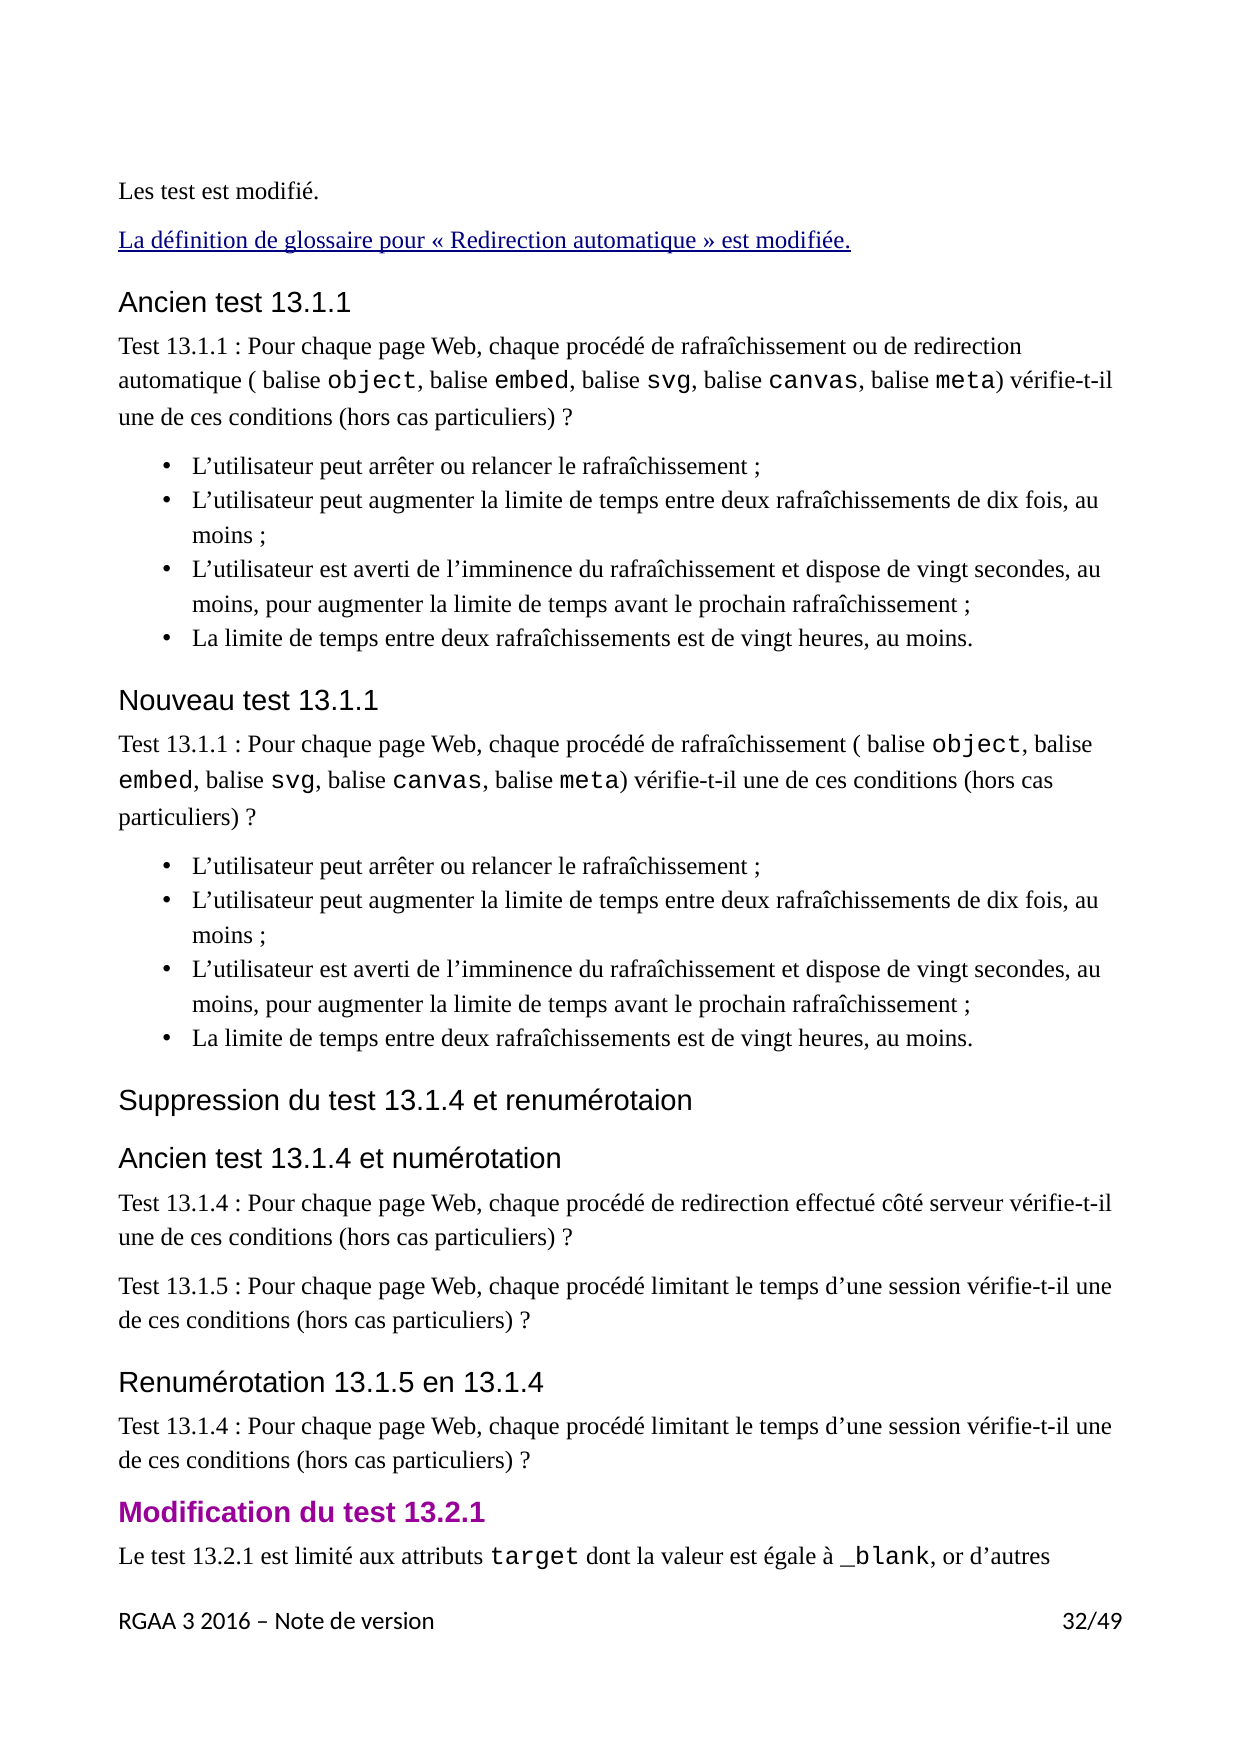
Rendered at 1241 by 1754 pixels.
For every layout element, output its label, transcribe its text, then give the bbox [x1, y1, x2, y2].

text Le test 13.2.1 est limité aux attributs target dont la valeur est égale à _blank, or d’autres [118, 1541, 1122, 1572]
text Test 13.1.1 : Pour chaque page Web, chaque procédé de rafraîchissement ( balise object, balise embed, balise svg, balise canvas, balise meta) vérifie-t-il une de ces conditions (hors cas particuliers) ? [118, 729, 1122, 831]
subtitle Renumérotation 13.1.5 en 13.1.4 [118, 1365, 1122, 1399]
subtitle Suppression du test 13.1.4 et renumérotaion [118, 1083, 1122, 1117]
text Test 13.1.1 : Pour chaque page Web, chaque procédé de rafraîchissement ou de redirection automatique ( balise object, balise embed, balise svg, balise canvas, balise meta) vérifie-t-il une de ces conditions (hors cas particuliers) ? [118, 331, 1122, 431]
list L’utilisateur est averti de l’imminence du rafraîchissement et dispose de vingt secondes, au moins, pour augmenter la limite de temps avant le prochain rafraîchissement ; [162, 554, 1122, 618]
list L’utilisateur peut arrêter ou relancer le rafraîchissement ; [162, 451, 1122, 480]
text La définition de glossaire pour « Redirection automatique » est modifiée. [118, 225, 1122, 254]
list La limite de temps entre deux rafraîchissements est de vingt heures, au moins. [162, 1023, 1122, 1052]
subtitle Modification du test 13.2.1 [118, 1495, 1122, 1528]
text Test 13.1.4 : Pour chaque page Web, chaque procédé limitant le temps d’une session vérifie-t-il une de ces conditions (hors cas particuliers) ? [118, 1411, 1122, 1474]
text Les test est modifié. [118, 176, 1122, 205]
list L’utilisateur est averti de l’imminence du rafraîchissement et dispose de vingt secondes, au moins, pour augmenter la limite de temps avant le prochain rafraîchissement ; [162, 954, 1122, 1018]
text Test 13.1.5 : Pour chaque page Web, chaque procédé limitant le temps d’une session vérifie-t-il une de ces conditions (hors cas particuliers) ? [118, 1271, 1122, 1334]
subtitle Ancien test 13.1.4 et numérotation [118, 1142, 1122, 1175]
list L’utilisateur peut augmenter la limite de temps entre deux rafraîchissements de dix fois, au moins ; [162, 886, 1122, 949]
text Test 13.1.4 : Pour chaque page Web, chaque procédé de redirection effectué côté serveur vérifie-t-il une de ces conditions (hors cas particuliers) ? [118, 1188, 1122, 1251]
subtitle Ancien test 13.1.1 [118, 285, 1122, 318]
list La limite de temps entre deux rafraîchissements est de vingt heures, au moins. [162, 623, 1122, 652]
list L’utilisateur peut augmenter la limite de temps entre deux rafraîchissements de dix fois, au moins ; [162, 486, 1122, 549]
list L’utilisateur peut arrêter ou relancer le rafraîchissement ; [162, 851, 1122, 880]
subtitle Nouveau test 13.1.1 [118, 683, 1122, 716]
